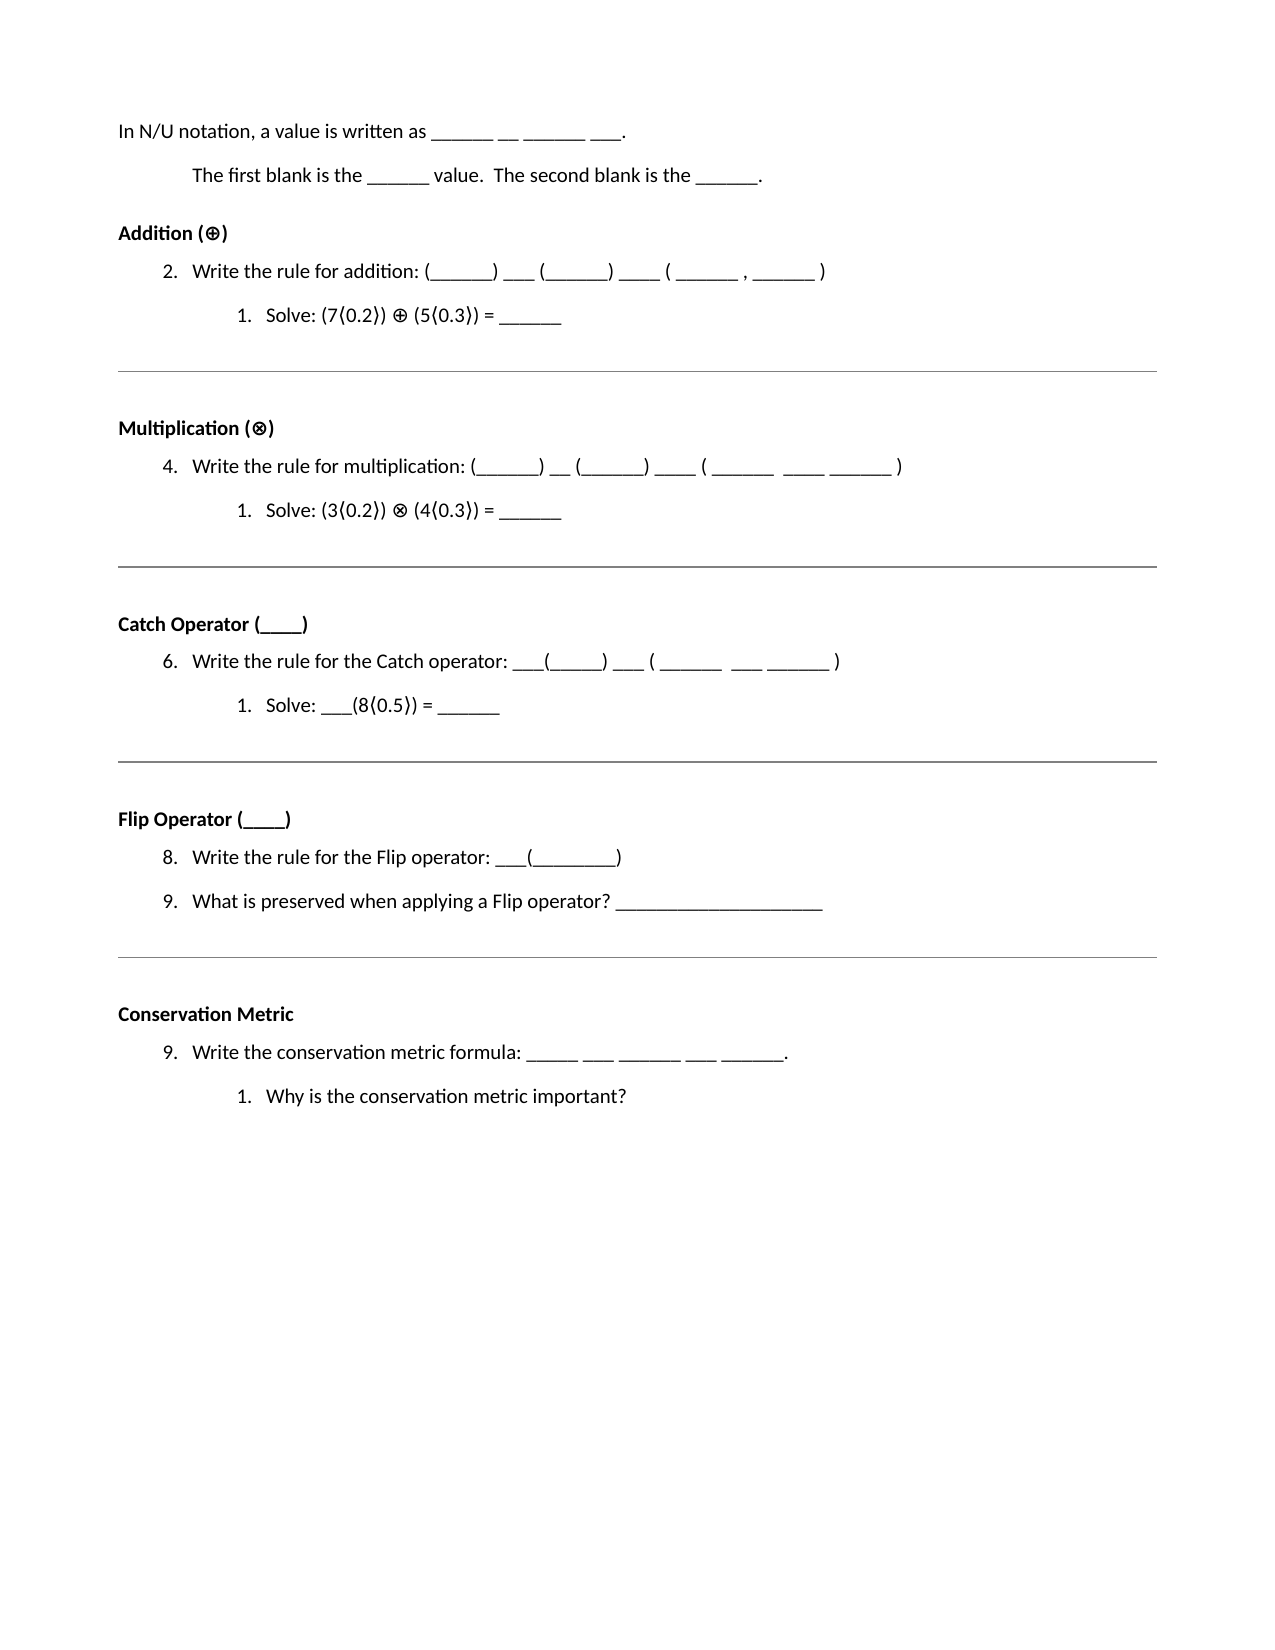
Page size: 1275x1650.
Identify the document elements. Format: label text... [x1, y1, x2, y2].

text The first blank is the ______ value. The second blank is the ______. [118, 162, 1157, 187]
list Solve: ___(8⟨0.5⟩) = ______ [236, 692, 1157, 718]
subtitle Catch Operator (____) [118, 611, 1157, 636]
list Why is the conservation metric important? [236, 1083, 1157, 1108]
text In N/U notation, a value is written as ______ __ ______ ___. [118, 118, 1157, 143]
list Write the rule for addition: (______) ___ (______) ____ ( ______ , ______ ) [162, 258, 1157, 283]
list Write the rule for the Flip operator: ___(________) [162, 844, 1157, 869]
subtitle Flip Operator (____) [118, 806, 1157, 832]
list Write the rule for multiplication: (______) __ (______) ____ ( ______ ____ ______ ) [162, 453, 1157, 479]
list Solve: (7⟨0.2⟩) ⊕ (5⟨0.3⟩) = ______ [236, 302, 1157, 327]
list Solve: (3⟨0.2⟩) ⊗ (4⟨0.3⟩) = ______ [236, 497, 1157, 523]
list Write the rule for the Catch operator: ___(_____) ___ ( ______ ___ ______ ) [162, 649, 1157, 674]
subtitle Addition (⊕) [118, 220, 1157, 246]
subtitle Multiplication (⊗) [118, 416, 1157, 441]
subtitle Conservation Metric [118, 1001, 1157, 1027]
list What is preserved when applying a Flip operator? ____________________ [162, 888, 1157, 913]
list Write the conservation metric formula: _____ ___ ______ ___ ______. [162, 1039, 1157, 1065]
